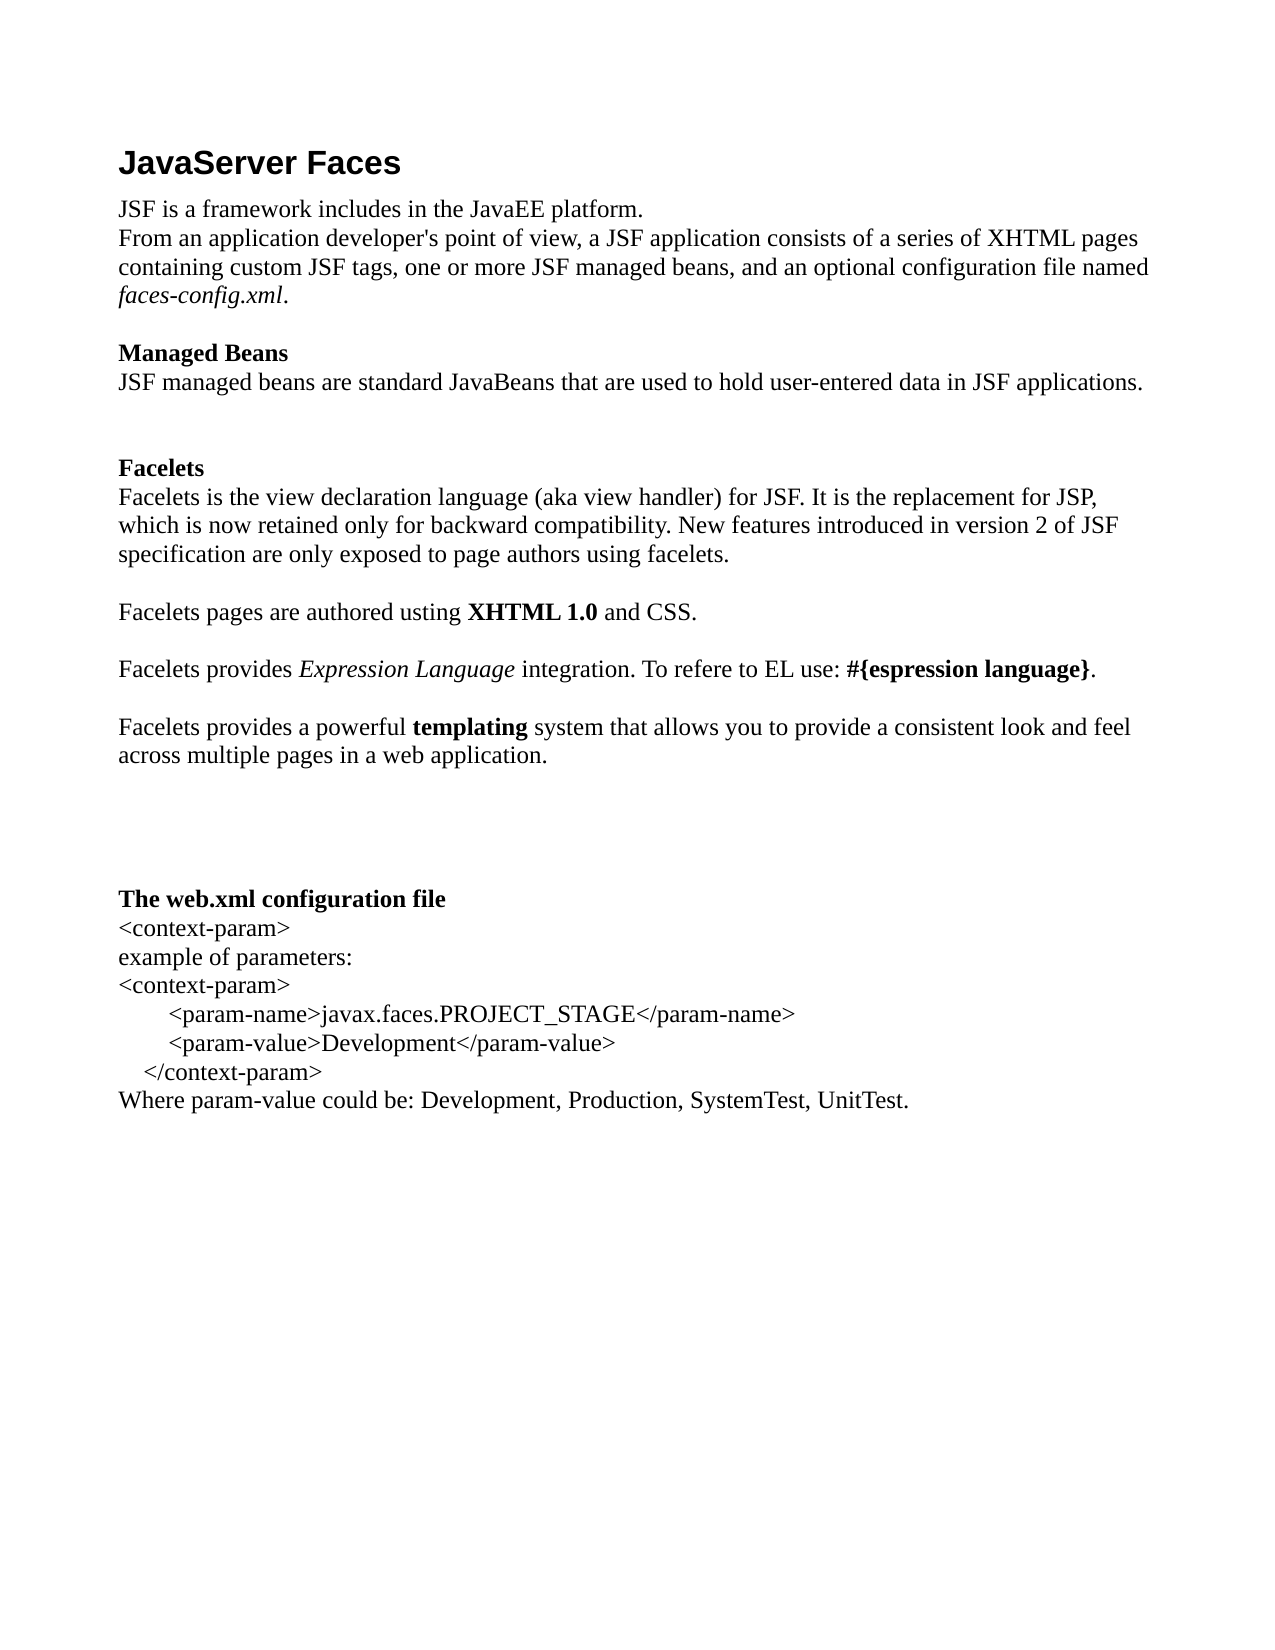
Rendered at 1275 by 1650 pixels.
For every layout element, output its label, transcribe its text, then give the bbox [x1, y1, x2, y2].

text JSF is a framework includes in the JavaEE platform. [118, 194, 1157, 223]
text example of parameters: [118, 942, 1157, 971]
text Facelets provides a powerful templating system that allows you to provide a consistent look and feel across multiple pages in a web application. [118, 712, 1157, 769]
text <param-value>Development</param-value> [118, 1028, 1157, 1057]
text The web.xml configuration file [118, 884, 1157, 913]
text Facelets provides Expression Language integration. To refere to EL use: #{espression language}. [118, 654, 1157, 683]
text Managed Beans [118, 338, 1157, 367]
text From an application developer's point of view, a JSF application consists of a series of XHTML pages containing custom JSF tags, one or more JSF managed beans, and an optional configuration file named faces-config.xml. [118, 223, 1157, 309]
text Where param-value could be: Development, Production, SystemTest, UnitTest. [118, 1086, 1157, 1114]
text <context-param> [118, 913, 1157, 942]
text Facelets [118, 453, 1157, 482]
text <context-param> [118, 971, 1157, 999]
text <param-name>javax.faces.PROJECT_STAGE</param-name> [118, 999, 1157, 1028]
text Facelets pages are authored usting XHTML 1.0 and CSS. [118, 597, 1157, 626]
subtitle JavaServer Faces [118, 143, 1157, 182]
text </context-param> [118, 1057, 1157, 1086]
text JSF managed beans are standard JavaBeans that are used to hold user-entered data in JSF applications. [118, 367, 1157, 396]
text Facelets is the view declaration language (aka view handler) for JSF. It is the replacement for JSP, which is now retained only for backward compatibility. New features introduced in version 2 of JSF specification are only exposed to page authors using facelets. [118, 482, 1157, 568]
